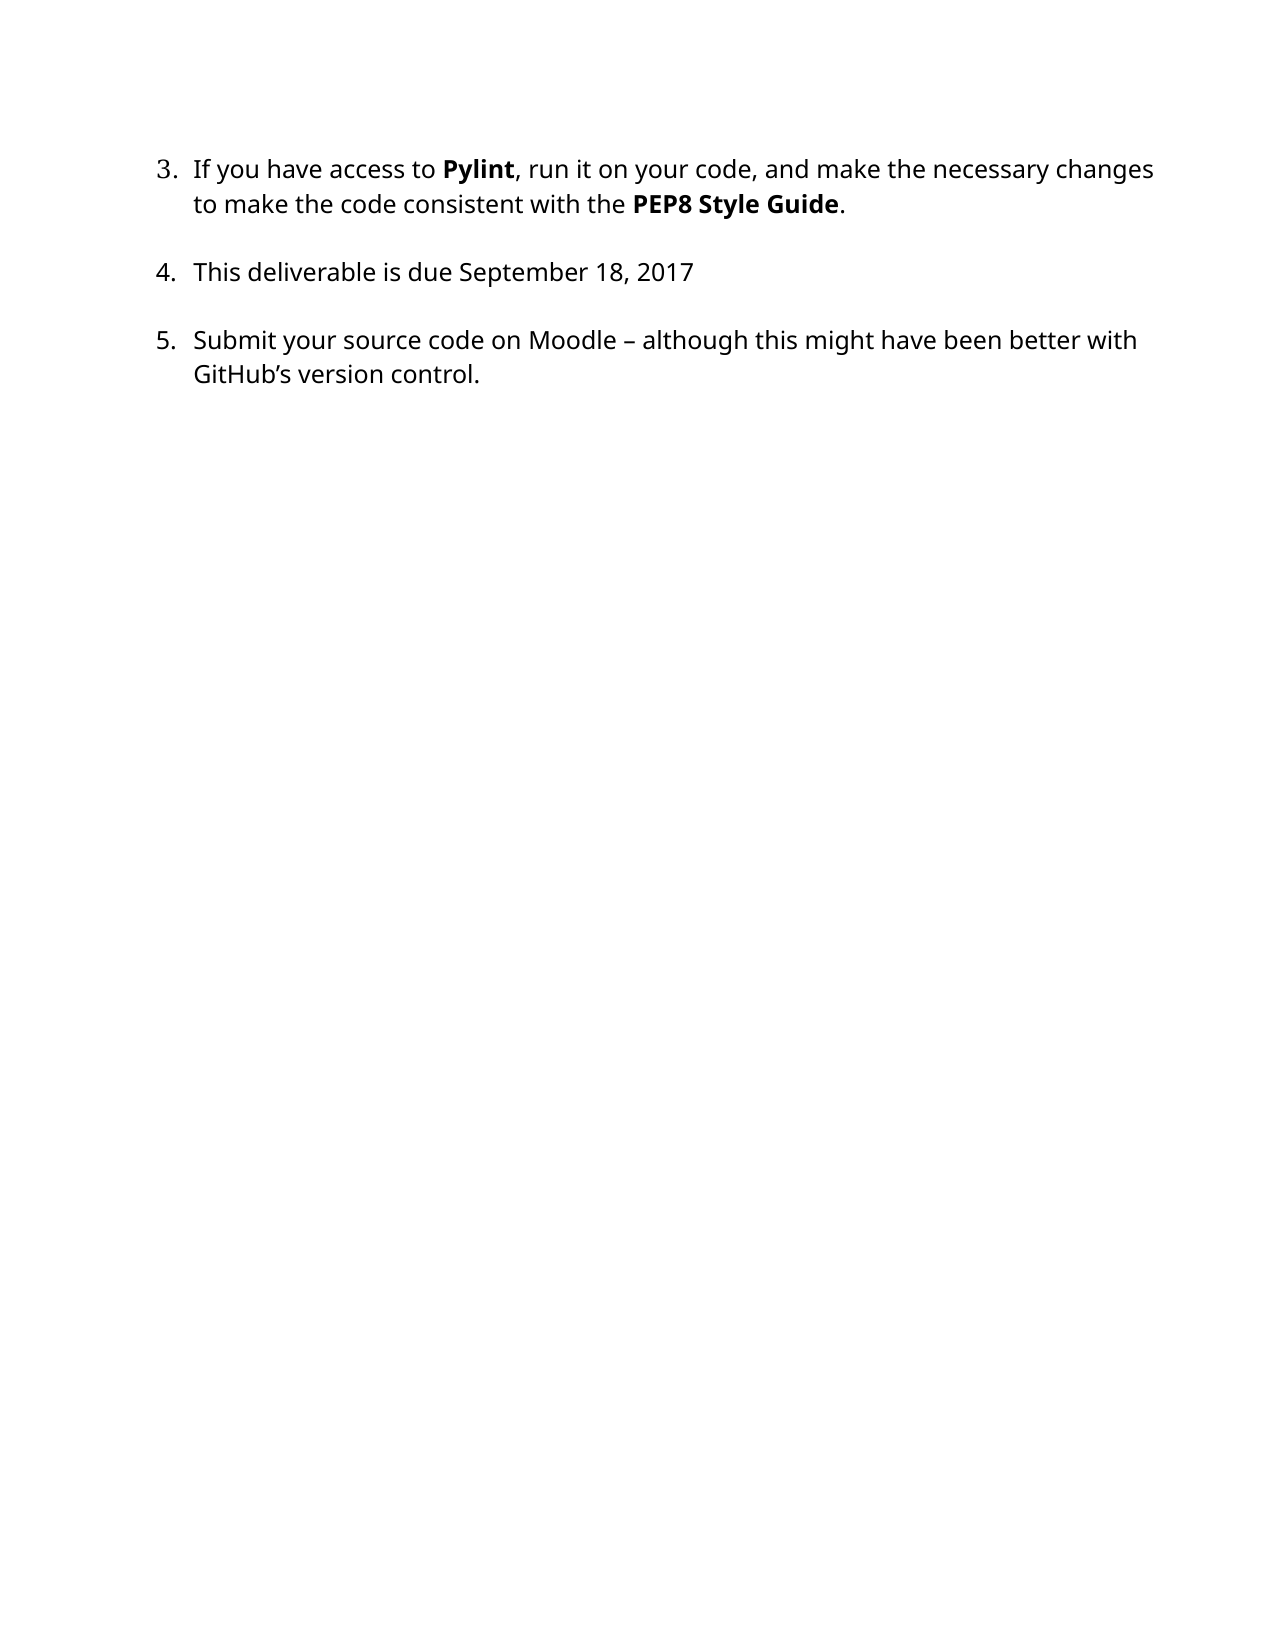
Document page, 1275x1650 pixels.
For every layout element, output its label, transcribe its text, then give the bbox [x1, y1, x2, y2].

list Submit your source code on Moodle – although this might have been better with GitHub’s version control. [156, 322, 1157, 391]
list This deliverable is due September 18, 2017 [156, 254, 1157, 288]
list If you have access to Pylint, run it on your code, and make the necessary changes to make the code consistent with the PEP8 Style Guide. [156, 152, 1157, 220]
